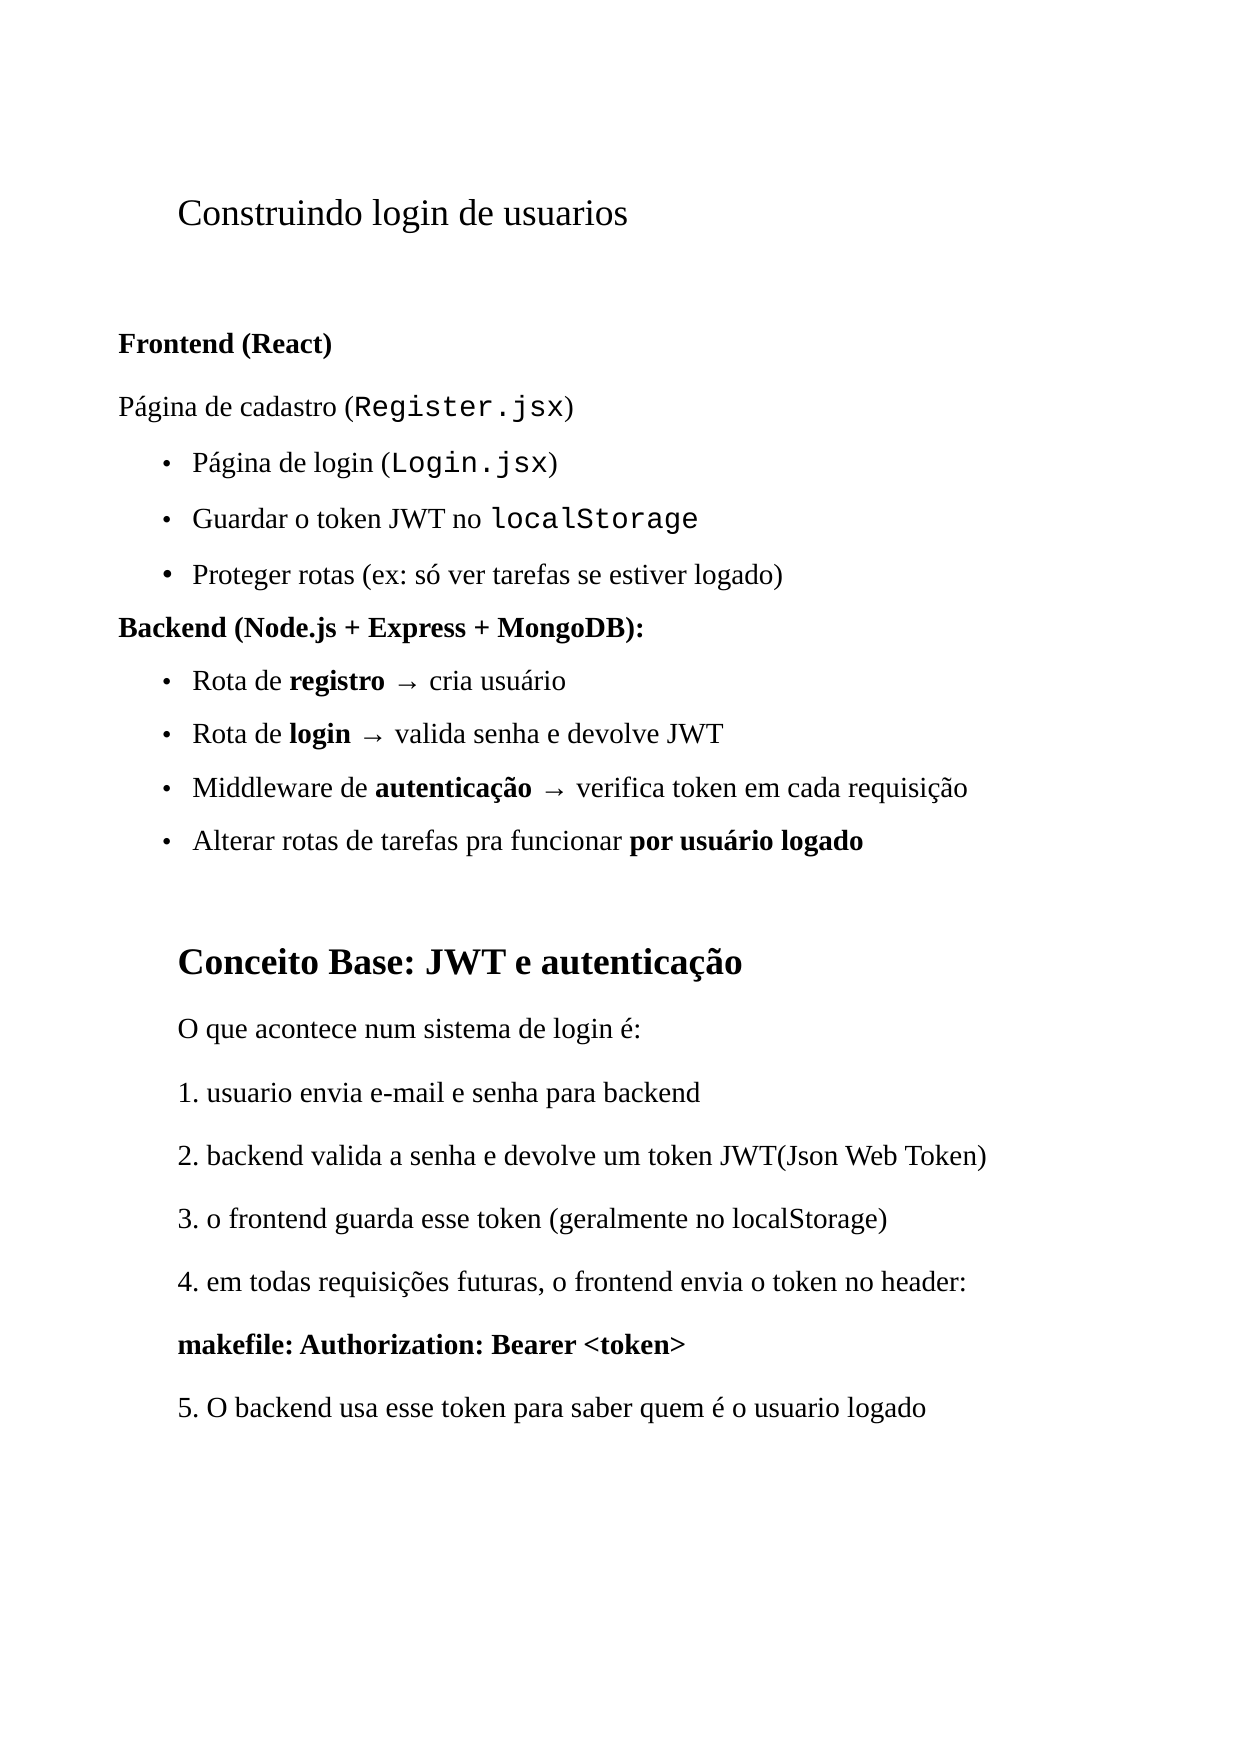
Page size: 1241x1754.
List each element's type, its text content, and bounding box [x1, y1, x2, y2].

text makefile: Authorization: Bearer <token> [177, 1327, 1063, 1360]
list Alterar rotas de tarefas pra funcionar por usuário logado [162, 823, 1122, 856]
list Proteger rotas (ex: só ver tarefas se estiver logado) [162, 557, 1122, 591]
list Guardar o token JWT no localStorage [162, 501, 1122, 537]
text Frontend (React) [118, 326, 1063, 360]
text 4. em todas requisições futuras, o frontend envia o token no header: [177, 1264, 1063, 1297]
text Backend (Node.js + Express + MongoDB): [118, 610, 1122, 644]
list Middleware de autenticação → verifica token em cada requisição [162, 770, 1122, 803]
list Rota de registro → cria usuário [162, 663, 1122, 697]
list Página de login (Login.jsx) [162, 445, 1122, 481]
text Construindo login de usuarios [177, 191, 1063, 234]
text 5. O backend usa esse token para saber quem é o usuario logado [177, 1390, 1063, 1423]
text Página de cadastro (Register.jsx) [118, 389, 1122, 425]
text Conceito Base: JWT e autenticação [177, 939, 1063, 982]
list Rota de login → valida senha e devolve JWT [162, 717, 1122, 750]
text O que acontece num sistema de login é: [177, 1012, 1063, 1045]
text 2. backend valida a senha e devolve um token JWT(Json Web Token) [177, 1138, 1063, 1171]
text 3. o frontend guarda esse token (geralmente no localStorage) [177, 1201, 1063, 1234]
text 1. usuario envia e-mail e senha para backend [177, 1075, 1063, 1108]
